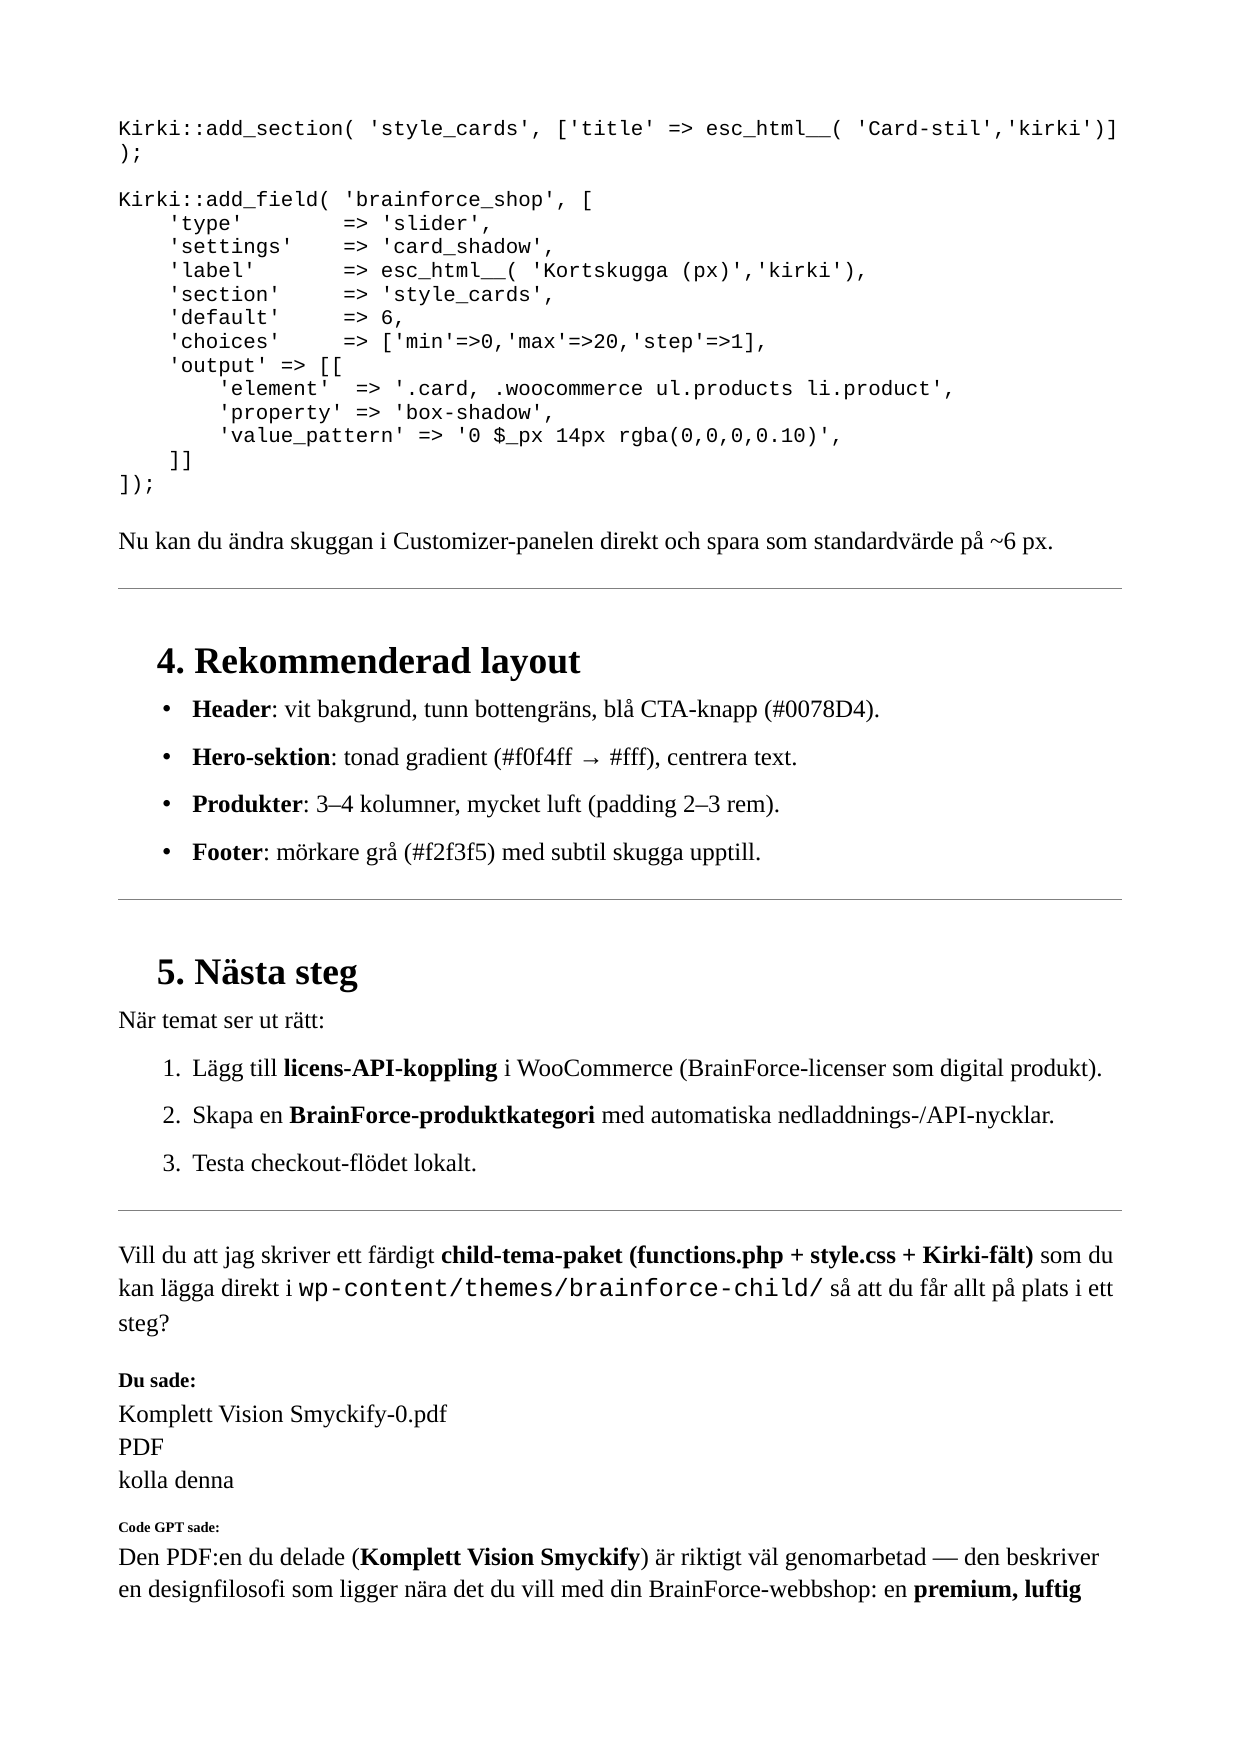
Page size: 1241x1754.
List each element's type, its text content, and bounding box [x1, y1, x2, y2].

text 'output' => [[ [118, 354, 1122, 378]
list Footer: mörkare grå (#f2f3f5) med subtil skugga upptill. [162, 837, 1122, 866]
text 'property' => 'box-shadow', [118, 402, 1122, 426]
text Kirki::add_section( 'style_cards', ['title' => esc_html__( 'Card-stil','kirki')] ); [118, 118, 1122, 165]
list Testa checkout-flödet lokalt. [162, 1148, 1122, 1177]
list Hero-sektion: tonad gradient (#f0f4ff → #fff), centrera text. [162, 742, 1122, 771]
text 'value_pattern' => '0 $_px 14px rgba(0,0,0,0.10)', [118, 426, 1122, 449]
text 'choices' => ['min'=>0,'max'=>20,'step'=>1], [118, 331, 1122, 354]
text 'section' => 'style_cards', [118, 284, 1122, 307]
subtitle 🚀 5. Nästa steg [118, 950, 1122, 993]
list Header: vit bakgrund, tunn bottengräns, blå CTA-knapp (#0078D4). [162, 694, 1122, 723]
text Vill du att jag skriver ett färdigt child-tema-paket (functions.php + style.css + Kirki-fält) som du kan lägga direkt i wp-content/themes/brainforce-child/ så att du får allt på plats i ett steg? [118, 1240, 1122, 1337]
list Lägg till licens-API-koppling i WooCommerce (BrainForce-licenser som digital produkt). [162, 1053, 1122, 1082]
text PDF [118, 1432, 1122, 1460]
list Skapa en BrainForce-produktkategori med automatiska nedladdnings-/API-nycklar. [162, 1101, 1122, 1129]
subtitle Code GPT sade: [118, 1518, 1122, 1535]
text Komplett Vision Smyckify-0.pdf [118, 1399, 1122, 1427]
subtitle Du sade: [118, 1368, 1122, 1392]
text Kirki::add_field( 'brainforce_shop', [ [118, 189, 1122, 213]
text Nu kan du ändra skuggan i Customizer-panelen direkt och spara som standardvärde på ~6 px. [118, 526, 1122, 555]
text ]] [118, 449, 1122, 473]
text 'element' => '.card, .woocommerce ul.products li.product', [118, 378, 1122, 402]
text 'default' => 6, [118, 307, 1122, 331]
text Den PDF:en du delade (Komplett Vision Smyckify) är riktigt väl genomarbetad — den beskriver en designfilosofi som ligger nära det du vill med din BrainForce-webbshop: en premium, luftig [118, 1542, 1122, 1603]
text 'settings' => 'card_shadow', [118, 236, 1122, 260]
text 'label' => esc_html__( 'Kortskugga (px)','kirki'), [118, 260, 1122, 284]
text När temat ser ut rätt: [118, 1005, 1122, 1034]
list Produkter: 3–4 kolumner, mycket luft (padding 2–3 rem). [162, 789, 1122, 818]
text 'type' => 'slider', [118, 213, 1122, 236]
text ]); [118, 473, 1122, 496]
subtitle 🧠 4. Rekommenderad layout [118, 639, 1122, 682]
text kolla denna [118, 1465, 1122, 1493]
